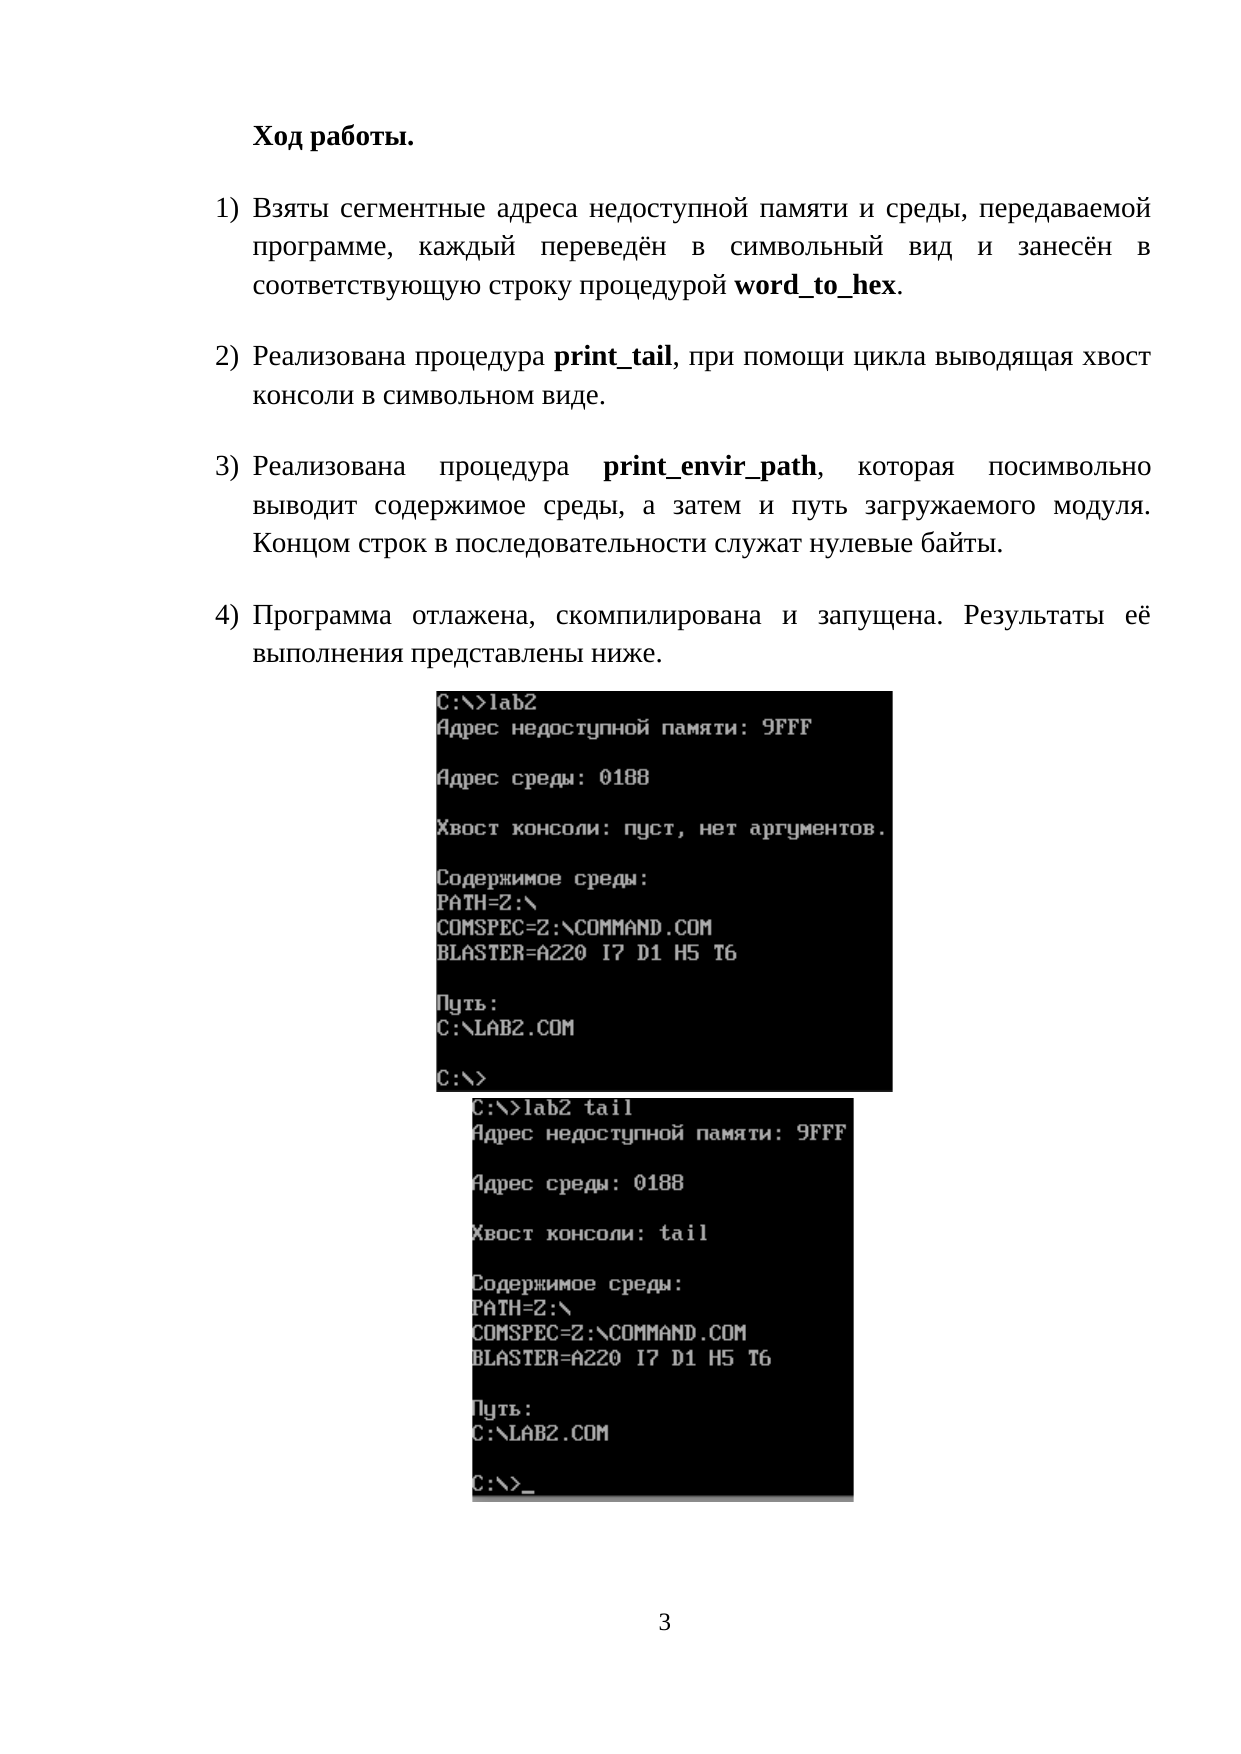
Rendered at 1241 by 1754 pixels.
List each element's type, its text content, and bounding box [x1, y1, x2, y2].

list Взяты сегментные адреса недоступной памяти и среды, передаваемой программе, каждый переведён в символьный вид и занесён в соответствующую строку процедурой word_to_hex. [215, 190, 1152, 300]
text Ход работы. [177, 118, 1152, 152]
list Реализована процедура print_tail, при помощи цикла выводящая хвост консоли в символьном виде. [215, 338, 1152, 410]
picture [472, 1098, 854, 1502]
list Реализована процедура print_envir_path, которая посимвольно выводит содержимое среды, а затем и путь загружаемого модуля. Концом строк в последовательности служат нулевые байты. [215, 448, 1152, 559]
picture [436, 691, 893, 1092]
list Программа отлажена, скомпилирована и запущена. Результаты её выполнения представлены ниже. [215, 597, 1152, 669]
